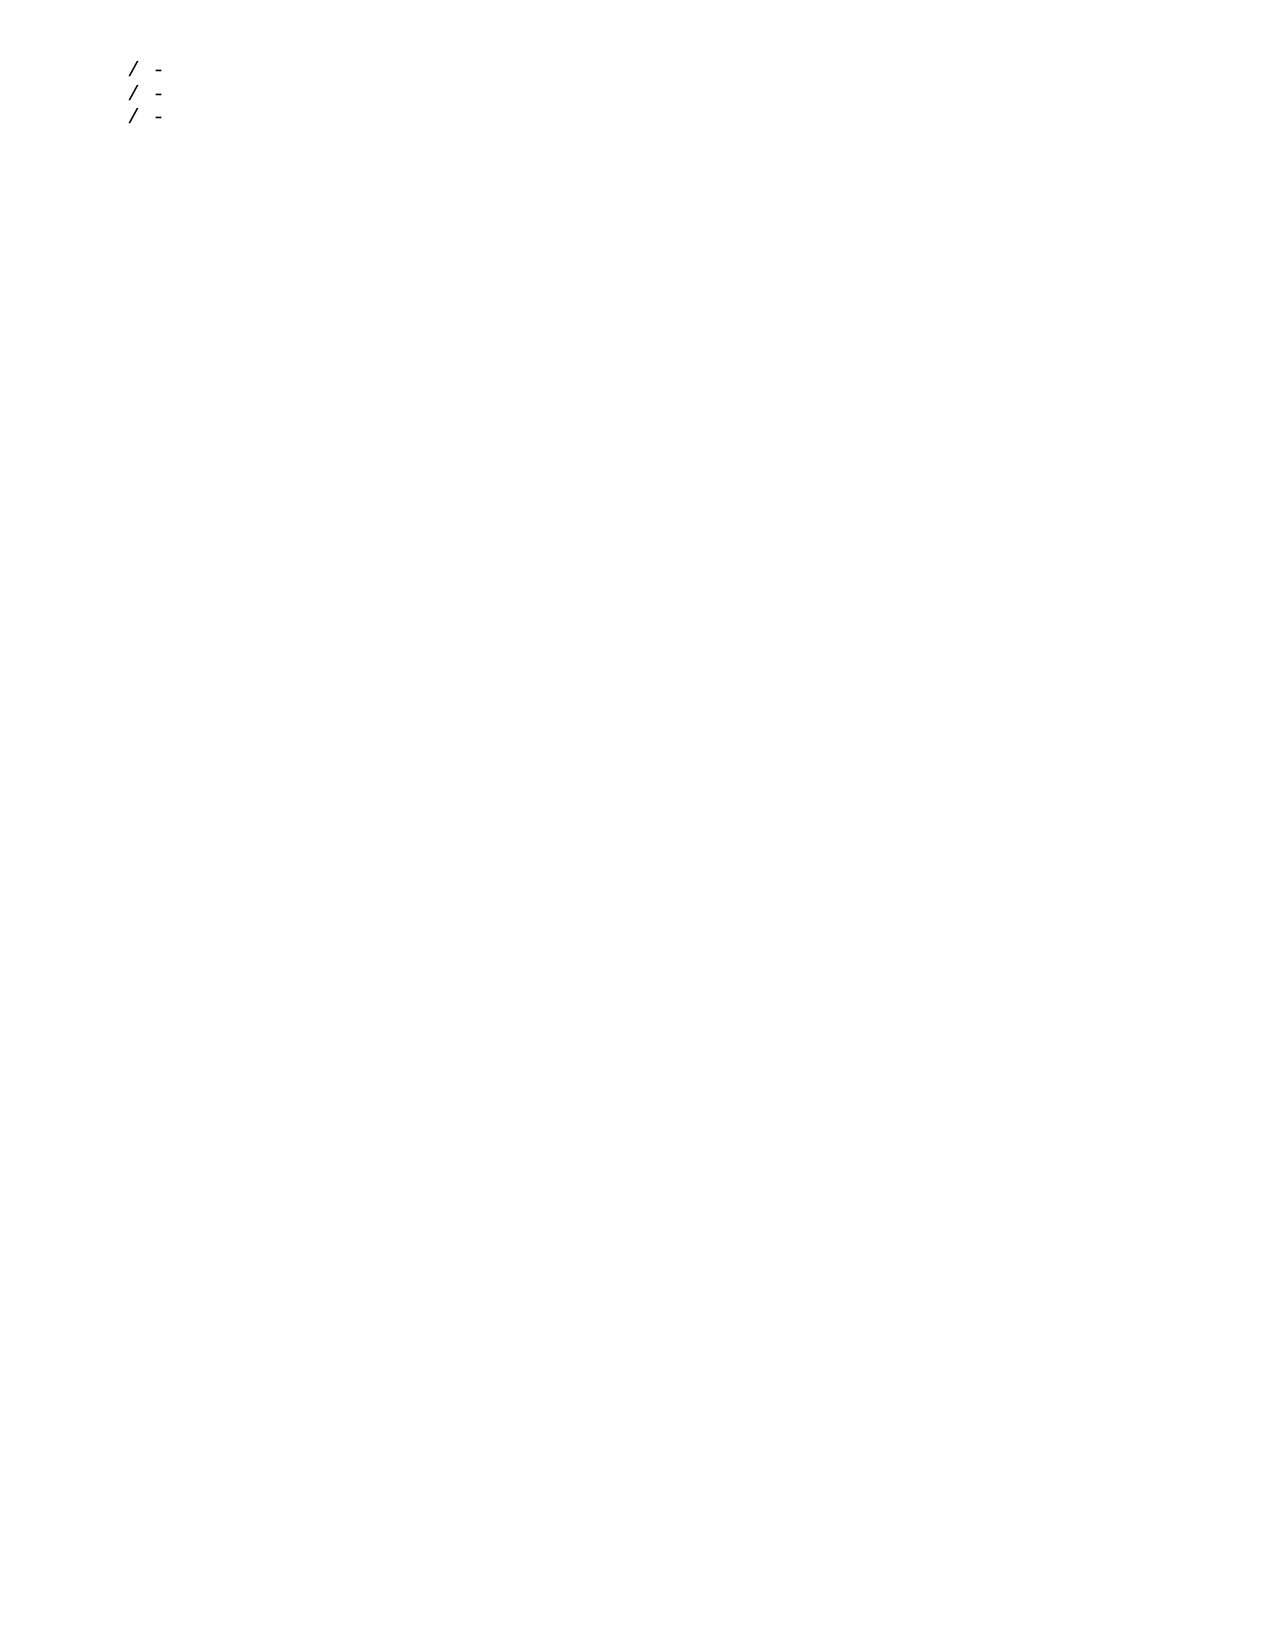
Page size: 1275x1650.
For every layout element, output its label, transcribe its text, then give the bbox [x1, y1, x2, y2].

text / - [127, 83, 1207, 106]
text / - [127, 59, 1207, 83]
text / - [127, 106, 1207, 130]
